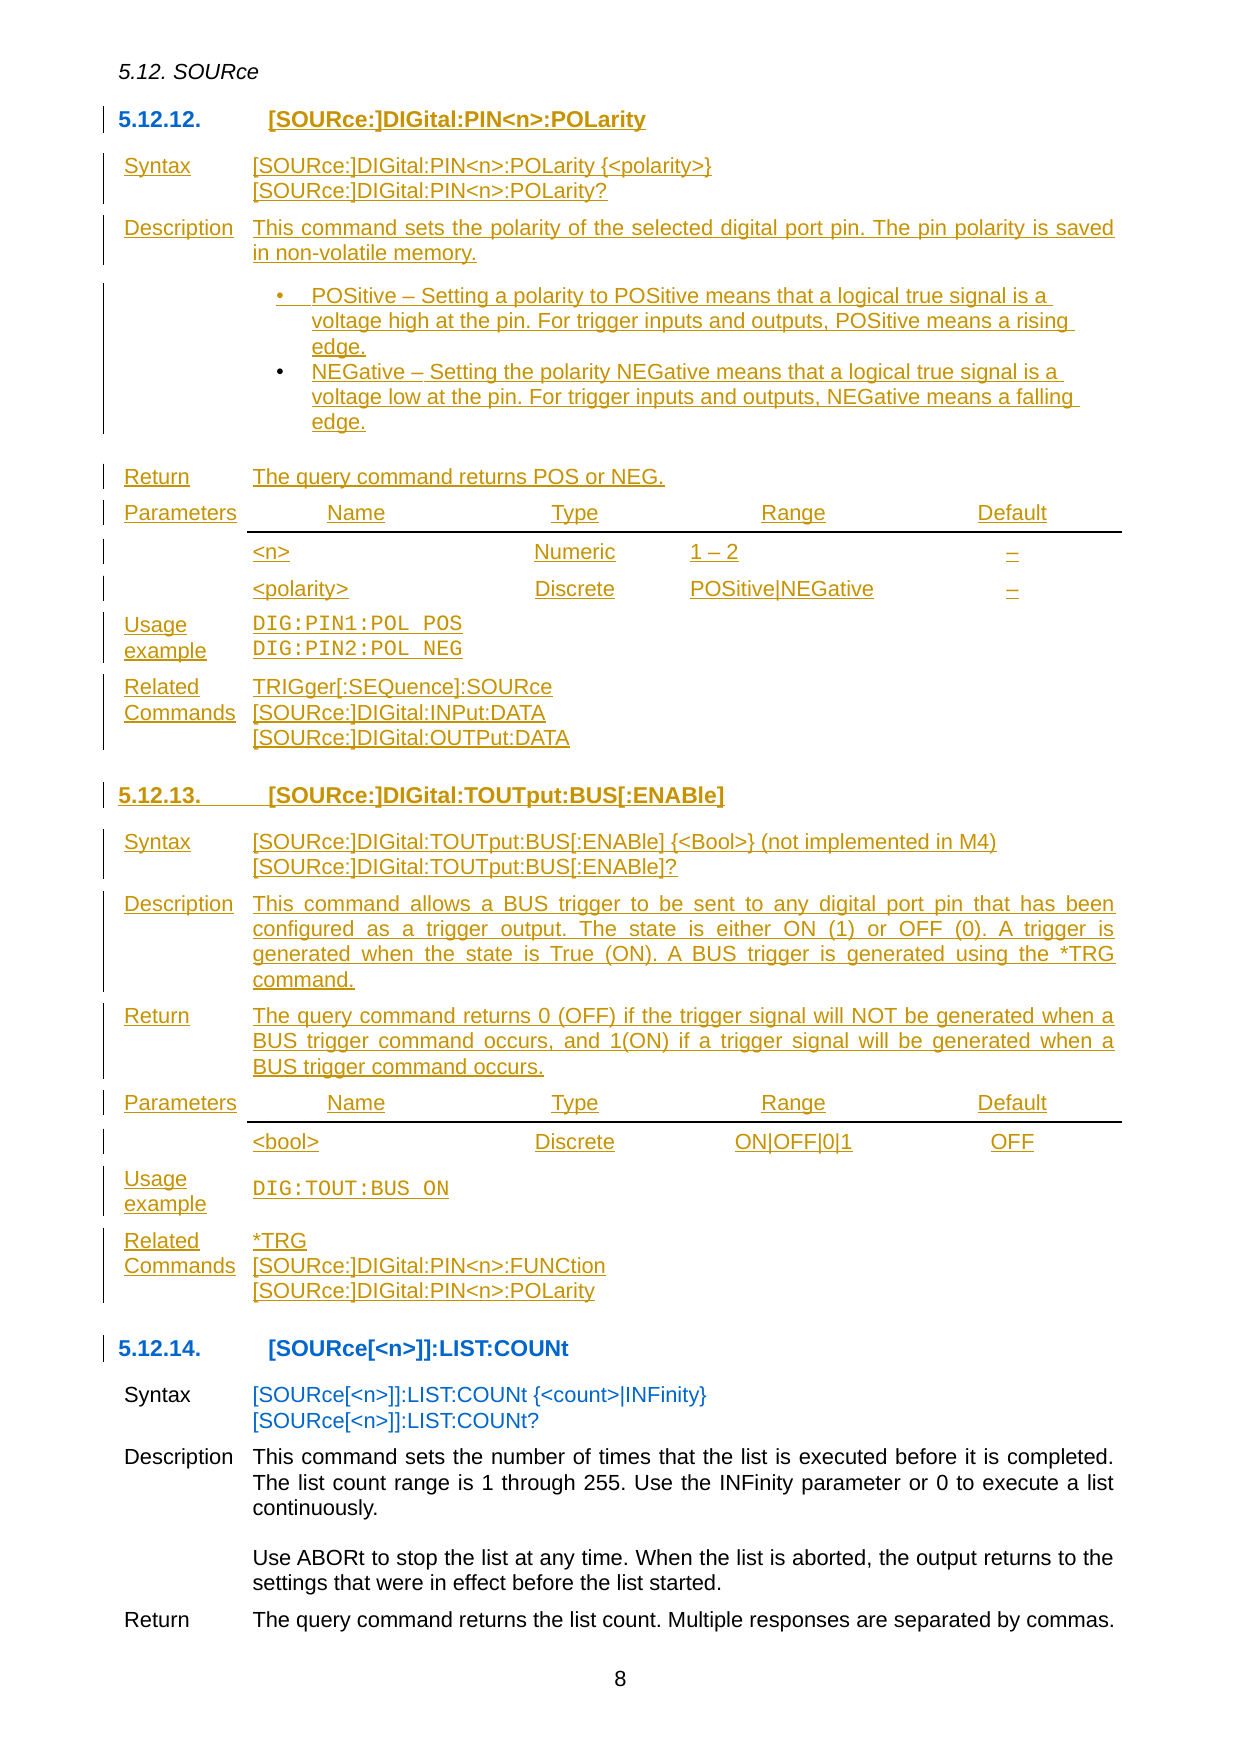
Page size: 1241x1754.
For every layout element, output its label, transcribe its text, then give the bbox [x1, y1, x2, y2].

table_cell Discrete [465, 1123, 684, 1160]
table_cell Usage example [118, 607, 247, 668]
table_cell This command allows a BUS trigger to be sent to any digital port pin that has been configured as a trigger output. The state is either ON (1) or OFF (0). A trigger is generated when the state is True (ON). A BUS trigger is generated using the *TRG command. [247, 885, 1122, 997]
table_cell Return [118, 998, 247, 1084]
table_cell Description [118, 1439, 247, 1601]
table_cell Range [684, 1085, 903, 1121]
table_cell The query command returns 0 (OFF) if the trigger signal will NOT be generated when a BUS trigger command occurs, and 1(ON) if a trigger signal will be generated when a BUS trigger command occurs. [247, 998, 1122, 1084]
table_cell Numeric [465, 533, 684, 570]
table_cell DIG:TOUT:BUS ON [247, 1160, 1122, 1222]
table_header Syntax [118, 148, 247, 209]
table_cell Range [684, 495, 903, 531]
table_header Syntax [118, 823, 247, 885]
table_cell ON|OFF|0|1 [684, 1123, 903, 1160]
table_cell Description [118, 885, 247, 997]
table_cell This command sets the number of times that the list is executed before it is completed. The list count range is 1 through 255. Use the INFinity parameter or 0 to execute a list continuously. Use ABORt to stop the list at any time. When the list is aborted, the output returns to the settings that were in effect before the list started. [247, 1439, 1122, 1601]
table_cell *TRG [SOURce:]DIGital:PIN<n>:FUNCtion [SOURce:]DIGital:PIN<n>:POLarity [247, 1222, 1122, 1309]
table_cell <polarity> [247, 570, 465, 607]
table_cell Default [903, 1085, 1122, 1121]
table_header Syntax [118, 1377, 247, 1438]
table_cell <n> [247, 533, 465, 570]
table_cell Name [247, 1085, 465, 1121]
table_cell – [903, 533, 1122, 570]
table_cell [118, 570, 247, 607]
table_cell Return [118, 1601, 247, 1638]
table_cell Parameters [118, 495, 247, 570]
table_cell The query command returns POS or NEG. [247, 458, 1122, 494]
table_cell – [903, 570, 1122, 607]
table_header [SOURce:]DIGital:PIN<n>:POLarity {<polarity>} [SOURce:]DIGital:PIN<n>:POLarity? [247, 148, 1122, 209]
table_cell Parameters [118, 1085, 247, 1160]
subtitle [SOURce:]DIGital:PIN<n>:POLarity [118, 106, 1122, 133]
table_cell Related Commands [118, 1222, 247, 1309]
table_cell Usage example [118, 1160, 247, 1222]
subtitle [SOURce:]DIGital:TOUTput:BUS[:ENABle] [118, 782, 1122, 808]
table_cell 1 – 2 [684, 533, 903, 570]
table_cell Type [465, 1085, 684, 1121]
table_cell The query command returns the list count. Multiple responses are separated by commas. [247, 1601, 1122, 1638]
subtitle [SOURce[<n>]]:LIST:COUNt [118, 1335, 1122, 1362]
table_cell This command sets the polarity of the selected digital port pin. The pin polarity is saved in non-volatile memory. POSitive – Setting a polarity to POSitive means that a logical true signal is a voltage high at the pin. For trigger inputs and outputs, POSitive means a rising edge. NEGative – Setting the polarity NEGative means that a logical true signal is a voltage low at the pin. For trigger inputs and outputs, NEGative means a falling edge. [247, 209, 1122, 458]
table_header [SOURce:]DIGital:TOUTput:BUS[:ENABle] {<Bool>} (not implemented in M4) [SOURce:]DIGital:TOUTput:BUS[:ENABle]? [247, 823, 1122, 885]
table_cell Default [903, 495, 1122, 531]
table_cell Return [118, 458, 247, 494]
table_cell OFF [903, 1123, 1122, 1160]
table_header [SOURce[<n>]]:LIST:COUNt {<count>|INFinity} [SOURce[<n>]]:LIST:COUNt? [247, 1377, 1122, 1438]
table_cell Name [247, 495, 465, 531]
table_cell Type [465, 495, 684, 531]
table_cell Description [118, 209, 247, 458]
table_cell <bool> [247, 1123, 465, 1160]
table_cell TRIGger[:SEQuence]:SOURce [SOURce:]DIGital:INPut:DATA [SOURce:]DIGital:OUTPut:DATA [247, 669, 1122, 756]
table_cell DIG:PIN1:POL POS DIG:PIN2:POL NEG [247, 607, 1122, 668]
table_cell Related Commands [118, 669, 247, 756]
table_cell Discrete [465, 570, 684, 607]
table_cell POSitive|NEGative [684, 570, 903, 607]
